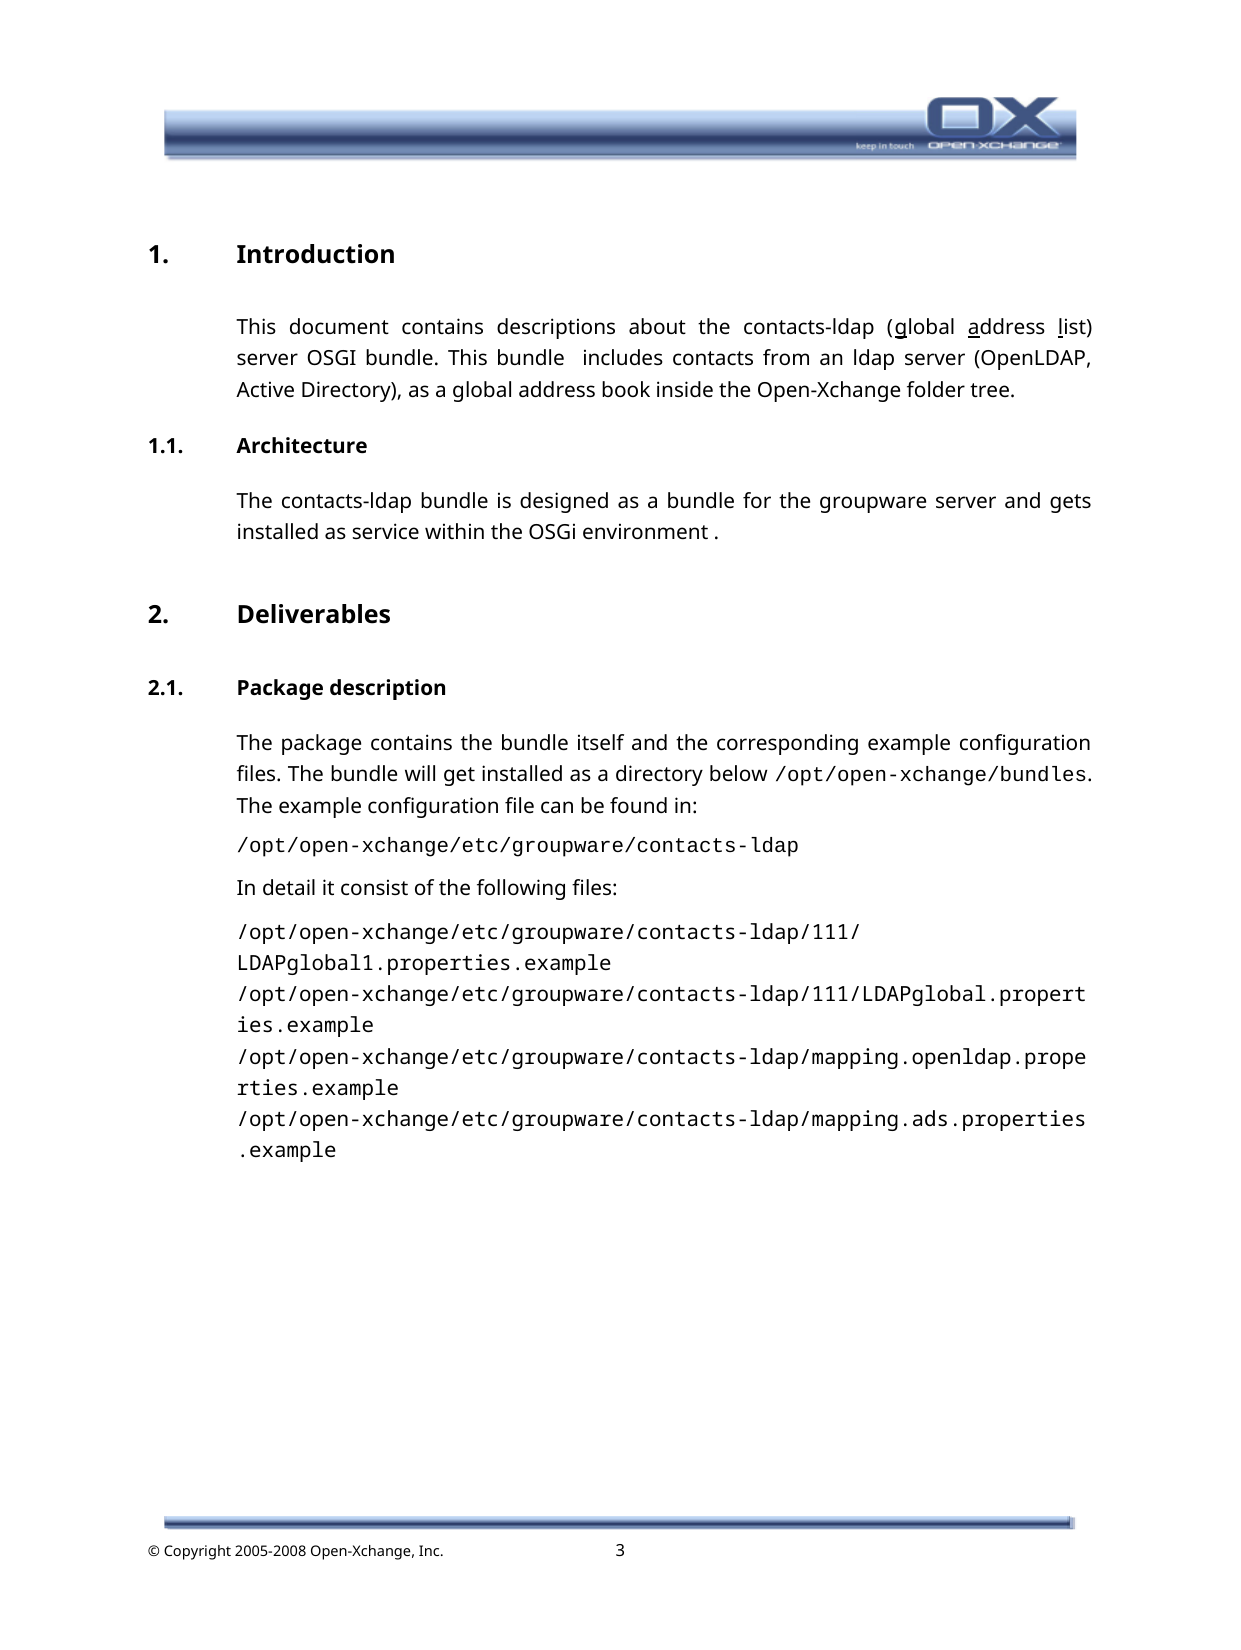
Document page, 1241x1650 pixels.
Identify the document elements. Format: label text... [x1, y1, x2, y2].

text This document contains descriptions about the contacts-ldap (global address list) server OSGI bundle. This bundle includes contacts from an ldap server (OpenLDAP, Active Directory), as a global address book inside the Open-Xchange folder tree. [236, 312, 1092, 403]
text /opt/open-xchange/etc/groupware/contacts-ldap [236, 834, 1092, 858]
text The contacts-ldap bundle is designed as a bundle for the groupware server and gets installed as service within the OSGi environment . [236, 486, 1092, 546]
subtitle Package description [148, 673, 1092, 702]
text /opt/open-xchange/etc/groupware/contacts-ldap/111/LDAPglobal1.properties.example /opt/open-xchange/etc/groupware/contacts-ldap/111/LDAPglobal.properties.example /opt/open-xchange/etc/groupware/contacts-ldap/mapping.openldap.properties.example /opt/open-xchange/etc/groupware/contacts-ldap/mapping.ads.properties.example [236, 917, 1092, 1164]
subtitle Introduction [148, 236, 1092, 270]
subtitle Architecture [148, 431, 1092, 459]
subtitle Deliverables [148, 597, 1092, 631]
picture [164, 97, 1077, 163]
text The package contains the bundle itself and the corresponding example configuration files. The bundle will get installed as a directory below /opt/open-xchange/bundles. The example configuration file can be found in: [236, 728, 1092, 819]
picture [164, 1516, 1077, 1530]
text In detail it consist of the following files: [236, 873, 1092, 901]
